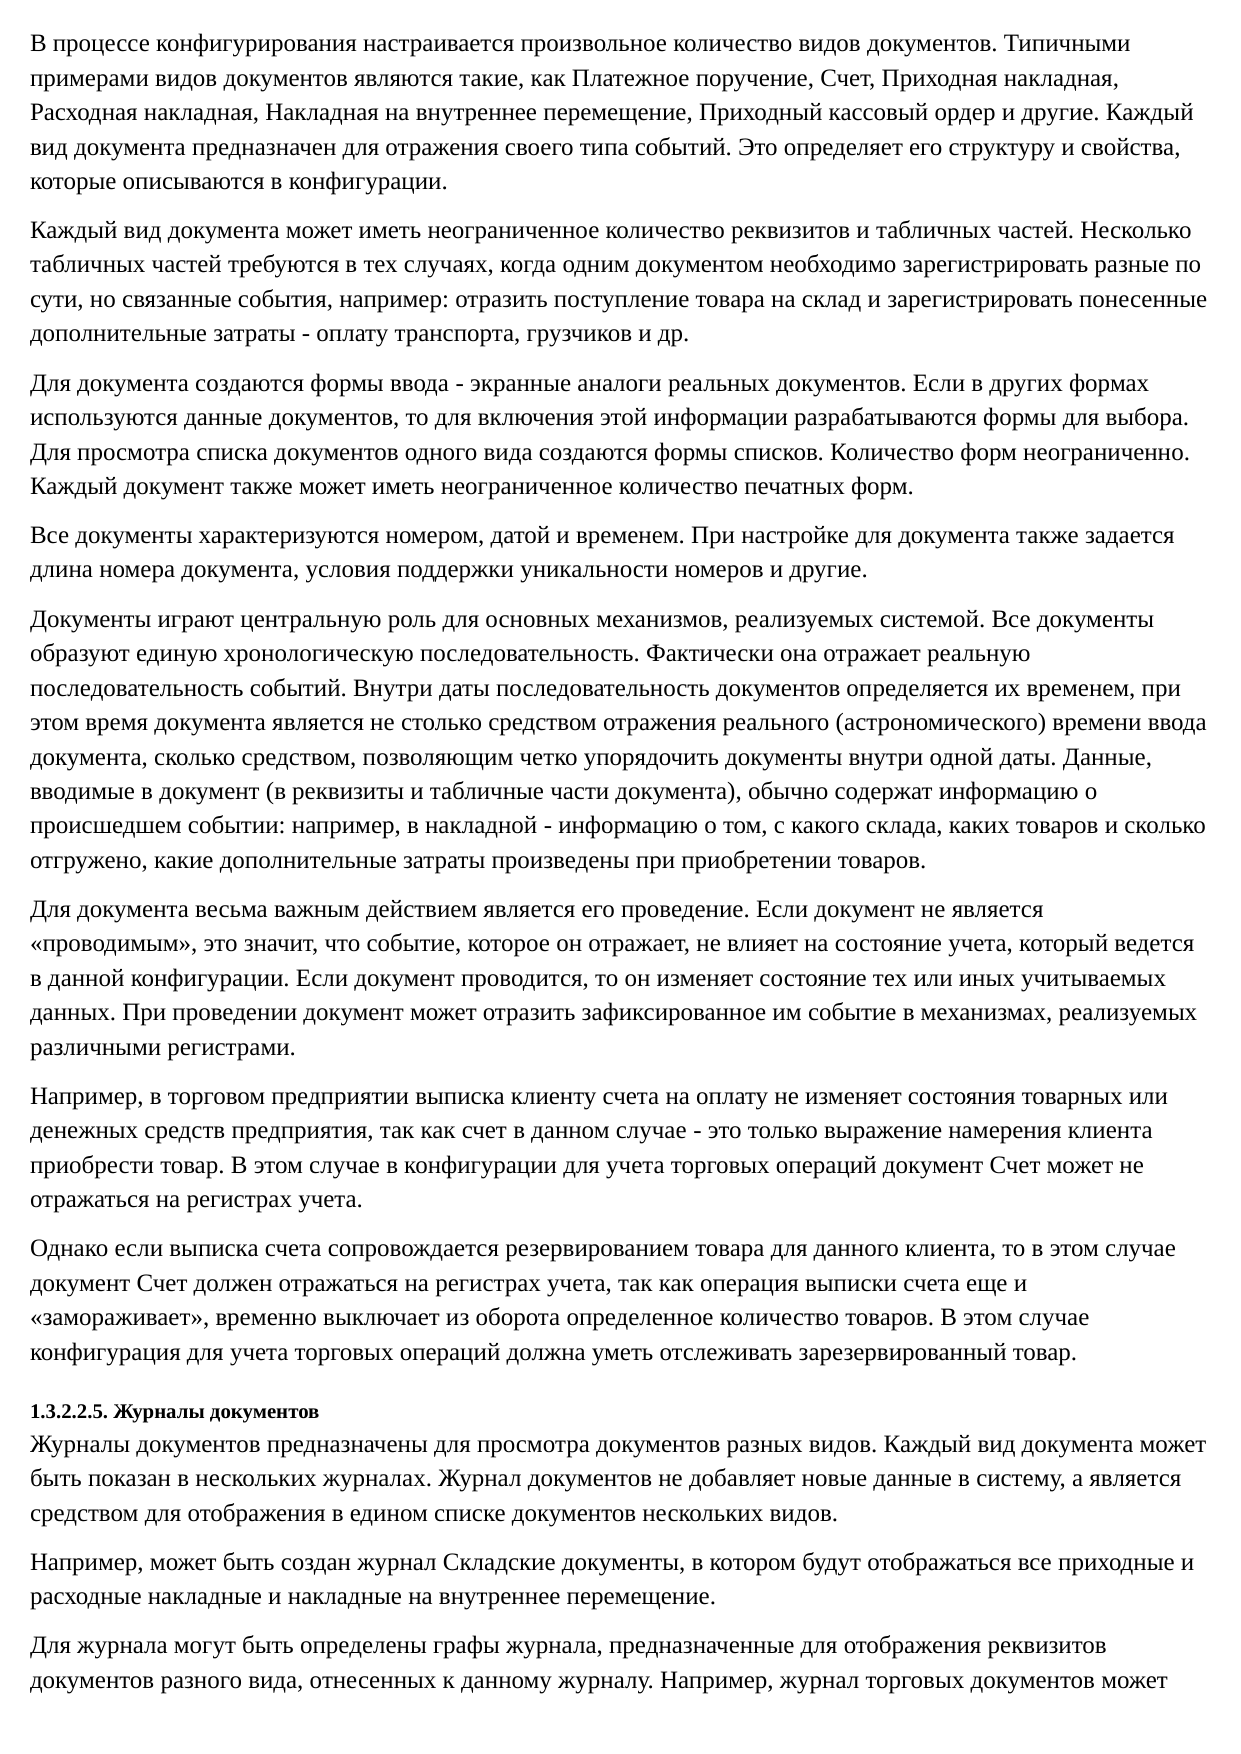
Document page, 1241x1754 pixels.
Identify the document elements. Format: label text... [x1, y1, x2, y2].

text В процессе конфигурирования настраивается произвольное количество видов документов. Типичными примерами видов документов являются такие, как Платежное поручение, Счет, Приходная накладная, Расходная накладная, Накладная на внутреннее перемещение, Приходный кассовый ордер и другие. Каждый вид документа предназначен для отражения своего типа событий. Это определяет его структуру и свойства, которые описываются в конфигурации. [30, 28, 1211, 195]
text Например, в торговом предприятии выписка клиенту счета на оплату не изменяет состояния товарных или денежных средств предприятия, так как счет в данном случае ‑ это только выражение намерения клиента приобрести товар. В этом случае в конфигурации для учета торговых операций документ Счет может не отражаться на регистрах учета. [30, 1081, 1211, 1213]
text Для журнала могут быть определены графы журнала, предназначенные для отображения реквизитов документов разного вида, отнесенных к данному журналу. Например, журнал торговых документов может [30, 1630, 1211, 1694]
text Все документы характеризуются номером, датой и временем. При настройке для документа также задается длина номера документа, условия поддержки уникальности номеров и другие. [30, 520, 1211, 583]
text Журналы документов предназначены для просмотра документов разных видов. Каждый вид документа может быть показан в нескольких журналах. Журнал документов не добавляет новые данные в систему, а является средством для отображения в едином списке документов нескольких видов. [30, 1429, 1211, 1527]
text Например, может быть создан журнал Складские документы, в котором будут отображаться все приходные и расходные накладные и накладные на внутреннее перемещение. [30, 1547, 1211, 1610]
text Однако если выписка счета сопровождается резервированием товара для данного клиента, то в этом случае документ Счет должен отражаться на регистрах учета, так как операция выписки счета еще и «замораживает», временно выключает из оборота определенное количество товаров. В этом случае конфигурация для учета торговых операций должна уметь отслеживать зарезервированный товар. [30, 1233, 1211, 1366]
subtitle 1.3.2.2.5. Журналы документов [30, 1398, 1211, 1423]
text Документы играют центральную роль для основных механизмов, реализуемых системой. Все документы образуют единую хронологическую последовательность. Фактически она отражает реальную последовательность событий. Внутри даты последовательность документов определяется их временем, при этом время документа является не столько средством отражения реального (астрономического) времени ввода документа, сколько средством, позволяющим четко упорядочить документы внутри одной даты. Данные, вводимые в документ (в реквизиты и табличные части документа), обычно содержат информацию о происшедшем событии: например, в накладной ‑ информацию о том, с какого склада, каких товаров и сколько отгружено, какие дополнительные затраты произведены при приобретении товаров. [30, 604, 1211, 874]
text Для документа создаются формы ввода ‑ экранные аналоги реальных документов. Если в других формах используются данные документов, то для включения этой информации разрабатываются формы для выбора. Для просмотра списка документов одного вида создаются формы списков. Количество форм неограниченно. Каждый документ также может иметь неограниченное количество печатных форм. [30, 368, 1211, 500]
text Для документа весьма важным действием является его проведение. Если документ не является «проводимым», это значит, что событие, которое он отражает, не влияет на состояние учета, который ведется в данной конфигурации. Если документ проводится, то он изменяет состояние тех или иных учитываемых данных. При проведении документ может отразить зафиксированное им событие в механизмах, реализуемых различными регистрами. [30, 894, 1211, 1061]
text Каждый вид документа может иметь неограниченное количество реквизитов и табличных частей. Несколько табличных частей требуются в тех случаях, когда одним документом необходимо зарегистрировать разные по сути, но связанные события, например: отразить поступление товара на склад и зарегистрировать понесенные дополнительные затраты ‑ оплату транспорта, грузчиков и др. [30, 215, 1211, 347]
